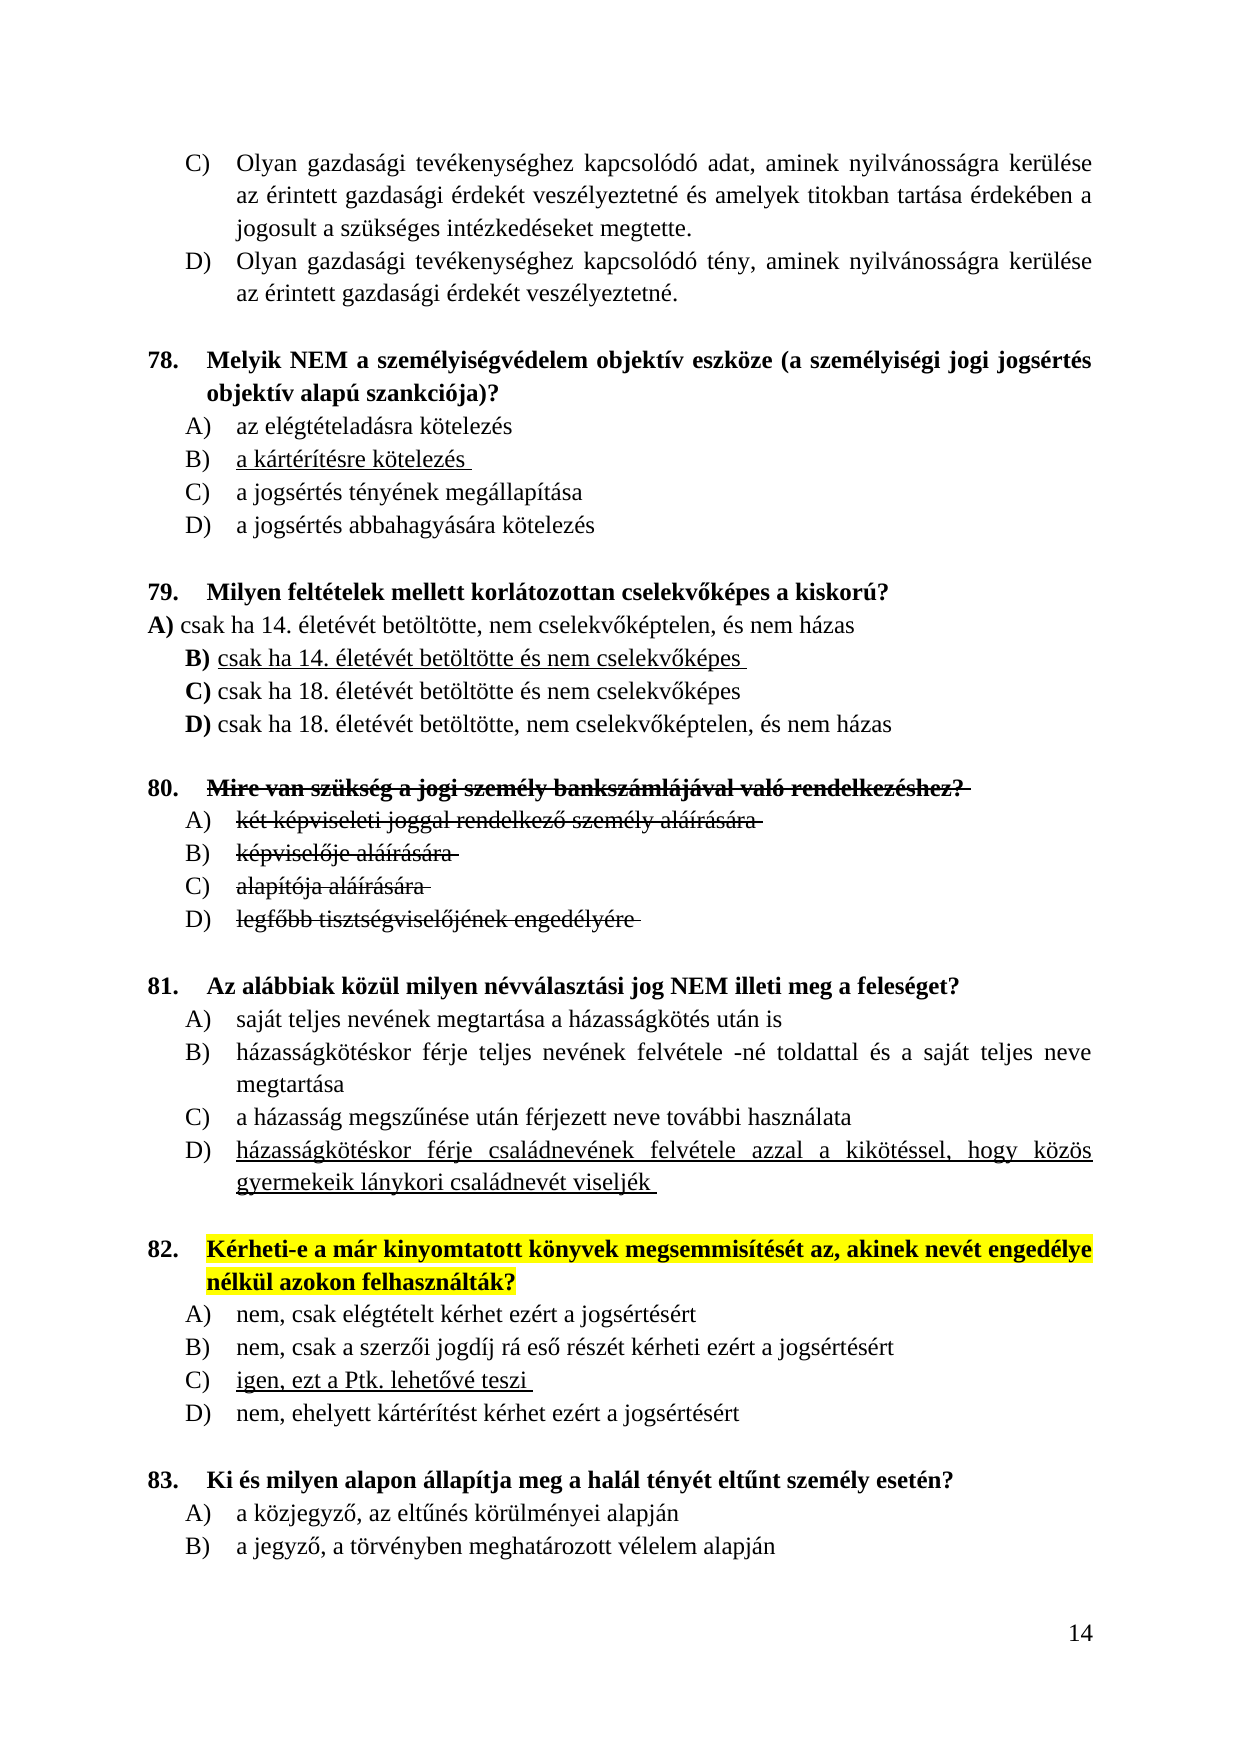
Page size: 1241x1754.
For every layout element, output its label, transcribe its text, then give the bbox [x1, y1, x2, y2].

list nem, csak elégtételt kérhet ezért a jogsértésért [185, 1299, 1093, 1328]
list Mire van szükség a jogi személy bankszámlájával való rendelkezéshez? [147, 773, 1093, 801]
list képviselője aláírására [185, 838, 1093, 867]
list Melyik NEM a személyiségvédelem objektív eszköze (a személyiségi jogi jogsértés objektív alapú szankciója)? [147, 346, 1093, 407]
list Olyan gazdasági tevékenységhez kapcsolódó tény, aminek nyilvánosságra kerülése az érintett gazdasági érdekét veszélyeztetné. [185, 246, 1093, 307]
list igen, ezt a Ptk. lehetővé teszi [185, 1365, 1093, 1394]
list a jogsértés abbahagyására kötelezés [185, 510, 1093, 538]
list két képviseleti joggal rendelkező személy aláírására [185, 806, 1093, 834]
list nem, csak a szerzői jogdíj rá eső részét kérheti ezért a jogsértésért [185, 1332, 1093, 1361]
list Az alábbiak közül milyen névválasztási jog NEM illeti meg a feleséget? [147, 971, 1093, 1000]
list legfőbb tisztségviselőjének engedélyére [185, 904, 1093, 933]
list a közjegyző, az eltűnés körülményei alapján [185, 1498, 1093, 1527]
list csak ha 18. életévét betöltötte és nem cselekvőképes [185, 676, 1093, 704]
list Kérheti-e a már kinyomtatott könyvek megsemmisítését az, akinek nevét engedélye nélkül azokon felhasználták? [147, 1234, 1093, 1295]
list a jogsértés tényének megállapítása [185, 477, 1093, 506]
text A) csak ha 14. életévét betöltötte, nem cselekvőképtelen, és nem házas [147, 610, 1093, 639]
list házasságkötéskor férje családnevének felvétele azzal a kikötéssel, hogy közös gyermekeik lánykori családnevét viseljék [185, 1135, 1093, 1196]
list csak ha 18. életévét betöltötte, nem cselekvőképtelen, és nem házas [185, 709, 1093, 737]
list saját teljes nevének megtartása a házasságkötés után is [185, 1004, 1093, 1033]
list Milyen feltételek mellett korlátozottan cselekvőképes a kiskorú? [147, 577, 1093, 606]
list Ki és milyen alapon állapítja meg a halál tényét eltűnt személy esetén? [147, 1465, 1093, 1494]
list az elégtételadásra kötelezés [185, 411, 1093, 440]
list csak ha 14. életévét betöltötte és nem cselekvőképes [185, 643, 1093, 672]
list alapítója aláírására [185, 871, 1093, 900]
list a jegyző, a törvényben meghatározott vélelem alapján [185, 1531, 1093, 1560]
list Olyan gazdasági tevékenységhez kapcsolódó adat, aminek nyilvánosságra kerülése az érintett gazdasági érdekét veszélyeztetné és amelyek titokban tartása érdekében a jogosult a szükséges intézkedéseket megtette. [185, 148, 1093, 242]
list a kártérítésre kötelezés [185, 444, 1093, 473]
list házasságkötéskor férje teljes nevének felvétele -né toldattal és a saját teljes neve megtartása [185, 1037, 1093, 1098]
list nem, ehelyett kártérítést kérhet ezért a jogsértésért [185, 1398, 1093, 1427]
list a házasság megszűnése után férjezett neve további használata [185, 1102, 1093, 1131]
